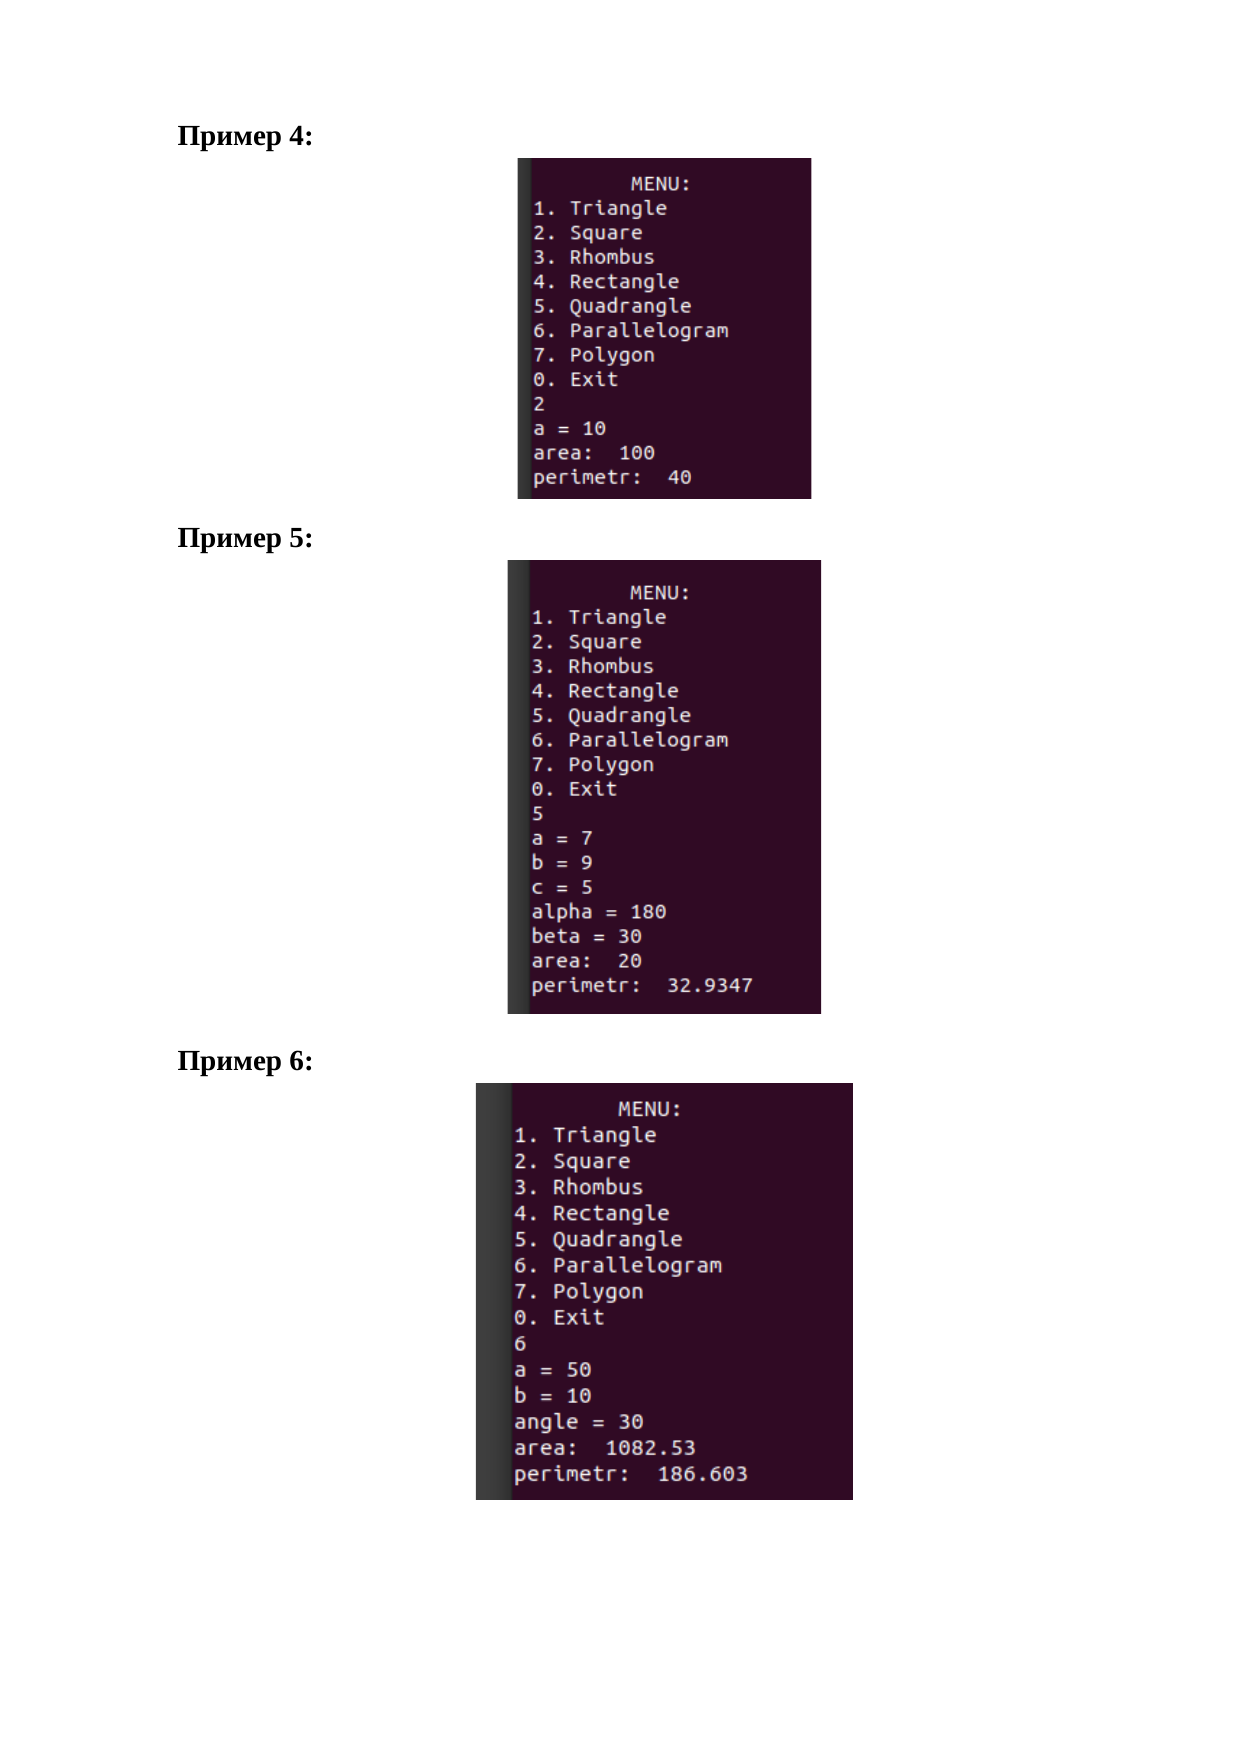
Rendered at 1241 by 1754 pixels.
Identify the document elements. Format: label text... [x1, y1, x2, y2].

picture [507, 560, 822, 1014]
picture [475, 1083, 853, 1500]
text Пример 4: [177, 118, 1152, 152]
picture [517, 158, 812, 499]
text Пример 6: [177, 1043, 1152, 1076]
text Пример 5: [177, 520, 1152, 554]
